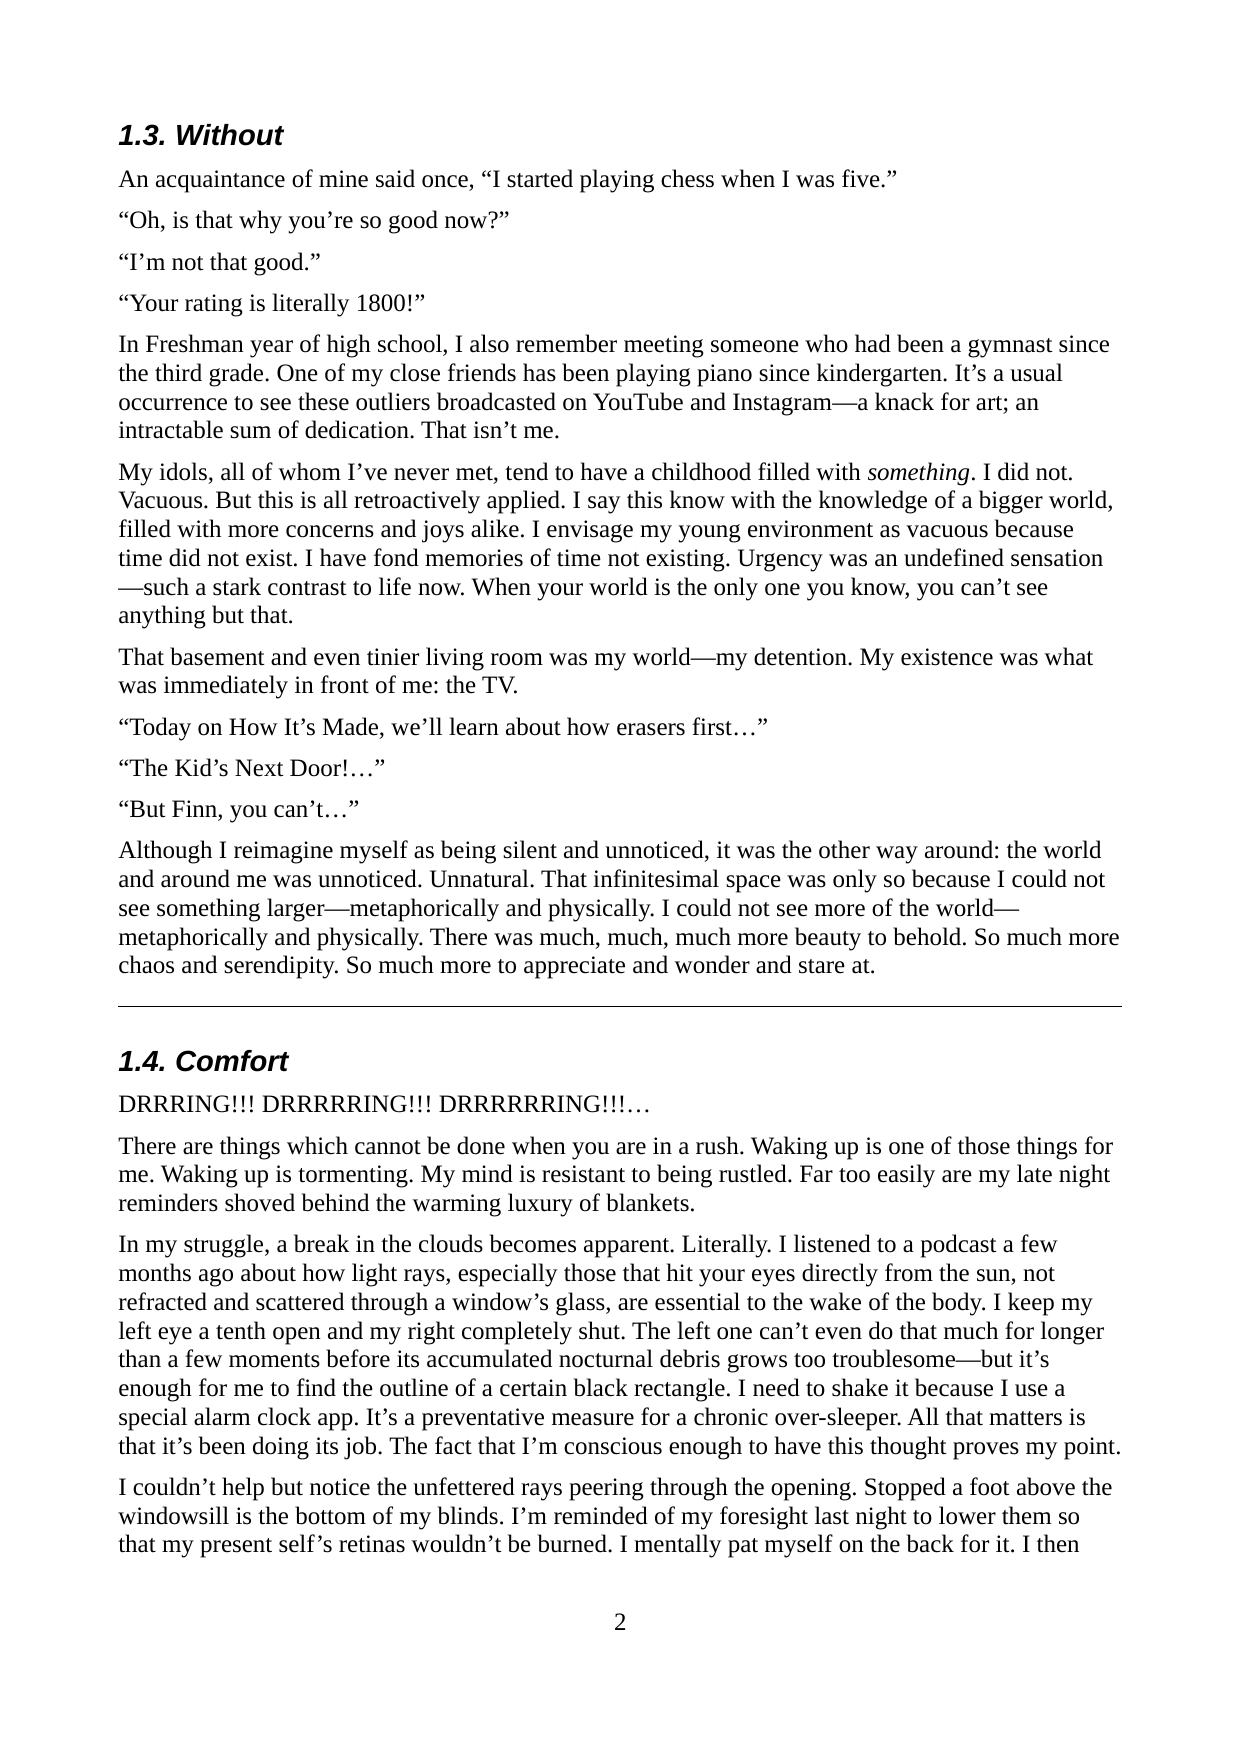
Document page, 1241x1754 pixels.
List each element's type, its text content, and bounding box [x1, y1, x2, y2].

text “Today on How It’s Made, we’ll learn about how erasers first…” [118, 712, 1122, 740]
text “Your rating is literally 1800!” [118, 288, 1122, 317]
text In Freshman year of high school, I also remember meeting someone who had been a gymnast since the third grade. One of my close friends has been playing piano since kindergarten. It’s a usual occurrence to see these outliers broadcasted on YouTube and Instagram—a knack for art; an intractable sum of dedication. That isn’t me. [118, 329, 1122, 444]
subtitle Without [118, 118, 1122, 152]
text Although I reimagine myself as being silent and unnoticed, it was the other way around: the world and around me was unnoticed. Unnatural. That infinitesimal space was only so because I could not see something larger—metaphorically and physically. I could not see more of the world—metaphorically and physically. There was much, much, much more beauty to behold. So much more chaos and serendipity. So much more to appreciate and wonder and stare at. [118, 835, 1122, 979]
text There are things which cannot be done when you are in a rush. Waking up is one of those things for me. Waking up is tormenting. My mind is resistant to being rustled. Far too easily are my late night reminders shoved behind the warming luxury of blankets. [118, 1131, 1122, 1217]
text DRRRING!!! DRRRRRING!!! DRRRRRRING!!!… [118, 1089, 1122, 1118]
text “Oh, is that why you’re so good now?” [118, 205, 1122, 234]
text An acquaintance of mine said once, “I started playing chess when I was five.” [118, 164, 1122, 193]
text That basement and even tinier living room was my world—my detention. My existence was what was immediately in front of me: the TV. [118, 642, 1122, 699]
text I couldn’t help but notice the unfettered rays peering through the opening. Stopped a foot above the windowsill is the bottom of my blinds. I’m reminded of my foresight last night to lower them so that my present self’s retinas wouldn’t be burned. I mentally pat myself on the back for it. I then [118, 1472, 1122, 1558]
text “I’m not that good.” [118, 247, 1122, 275]
text My idols, all of whom I’ve never met, tend to have a childhood filled with something. I did not. Vacuous. But this is all retroactively applied. I say this know with the knowledge of a bigger world, filled with more concerns and joys alike. I envisage my young environment as vacuous because time did not exist. I have fond memories of time not existing. Urgency was an undefined sensation—such a stark contrast to life now. When your world is the only one you know, you can’t see anything but that. [118, 457, 1122, 629]
subtitle Comfort [118, 1043, 1122, 1077]
text In my struggle, a break in the clouds becomes apparent. Literally. I listened to a podcast a few months ago about how light rays, especially those that hit your eyes directly from the sun, not refracted and scattered through a window’s glass, are essential to the wake of the body. I keep my left eye a tenth open and my right completely shut. The left one can’t even do that much for longer than a few moments before its accumulated nocturnal debris grows too troublesome—but it’s enough for me to find the outline of a certain black rectangle. I need to shake it because I use a special alarm clock app. It’s a preventative measure for a chronic over-sleeper. All that matters is that it’s been doing its job. The fact that I’m conscious enough to have this thought proves my point. [118, 1229, 1122, 1459]
text “But Finn, you can’t…” [118, 794, 1122, 823]
text “The Kid’s Next Door!…” [118, 753, 1122, 782]
